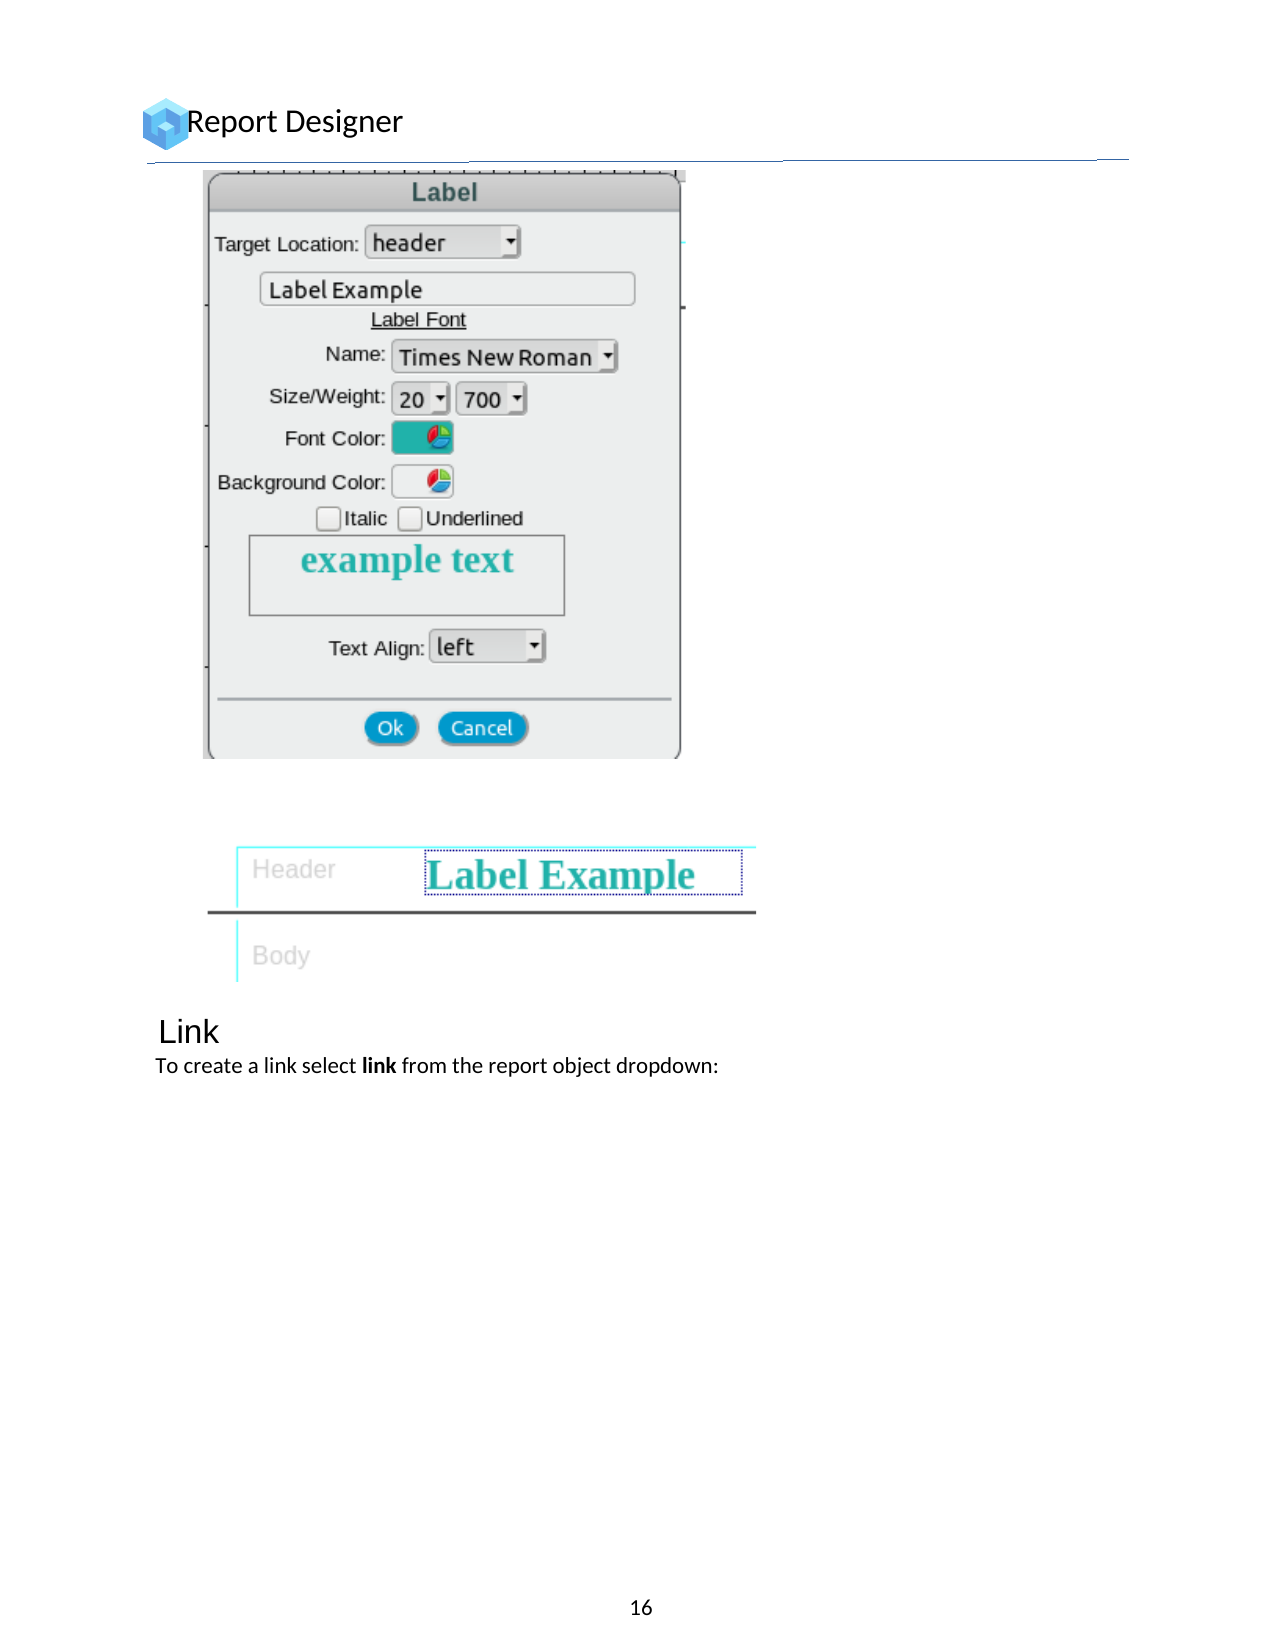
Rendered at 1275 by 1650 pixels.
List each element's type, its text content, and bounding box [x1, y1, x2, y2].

picture [143, 98, 189, 150]
picture [207, 817, 757, 982]
subtitle Link [139, 1012, 1142, 1051]
picture [202, 170, 686, 759]
text To create a link select link from the report object dropdown: [150, 1051, 1142, 1079]
